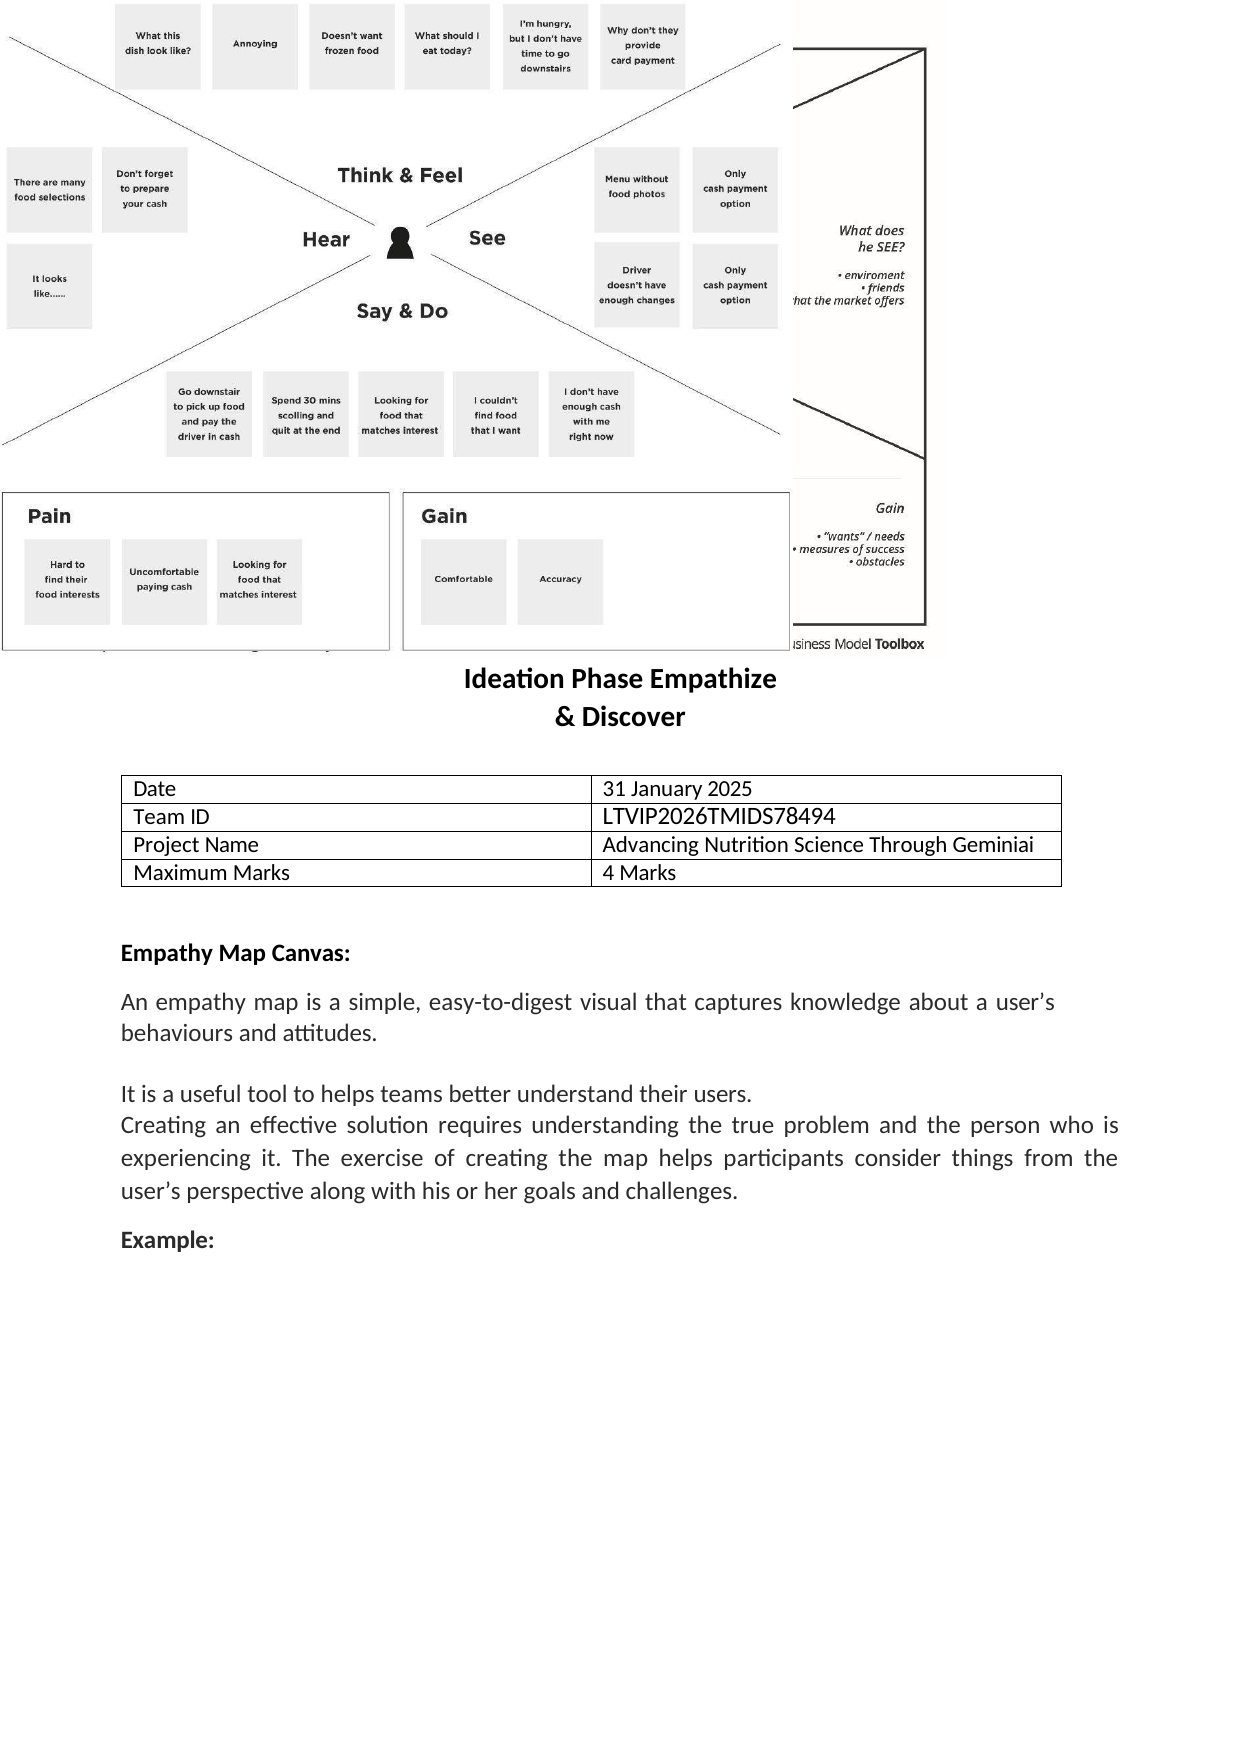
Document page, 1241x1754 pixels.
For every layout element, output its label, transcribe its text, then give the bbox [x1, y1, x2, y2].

table_cell 4 Marks [592, 860, 1061, 886]
title Ideation Phase Empathize & Discover [458, 658, 782, 734]
table_cell LTVIP2026TMIDS78494 [592, 804, 1061, 831]
table_header Date [122, 776, 591, 803]
picture [0, 0, 948, 658]
text behaviours and attitudes. [121, 1017, 1122, 1048]
subtitle Example: [121, 1224, 1122, 1255]
subtitle Empathy Map Canvas: [121, 937, 1122, 968]
table_cell Team ID [122, 804, 591, 831]
text It is a useful tool to helps teams better understand their users. [121, 1078, 1122, 1109]
text An empathy map is a simple, easy-to-digest visual that captures knowledge about a user’s [121, 986, 1122, 1017]
table_cell Project Name [122, 832, 591, 858]
table_header 31 January 2025 [592, 776, 1061, 803]
table_cell Advancing Nutrition Science Through Geminiai [592, 832, 1061, 858]
table_cell Maximum Marks [122, 860, 591, 886]
text Creating an effective solution requires understanding the true problem and the person who is experiencing it. The exercise of creating the map helps participants consider things from the user’s perspective along with his or her goals and challenges. [121, 1109, 1120, 1205]
